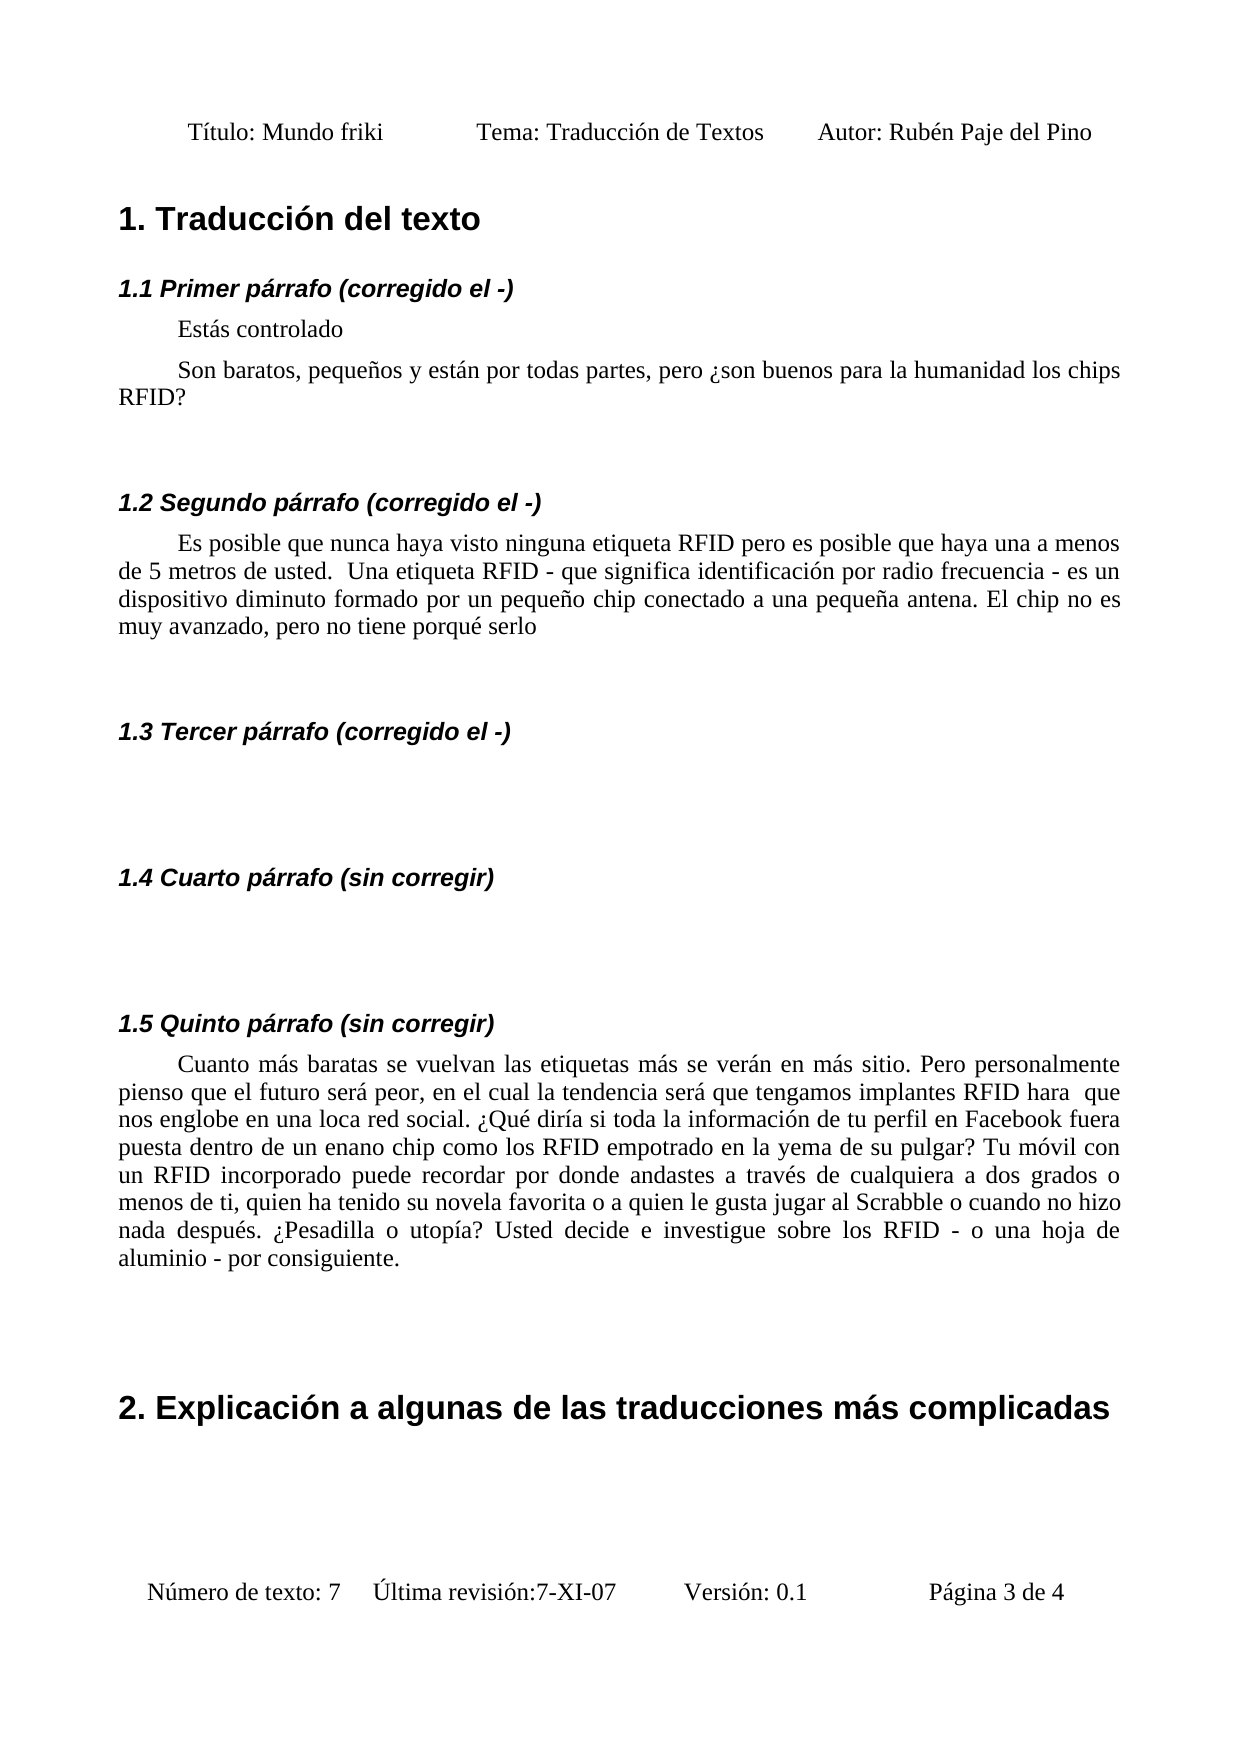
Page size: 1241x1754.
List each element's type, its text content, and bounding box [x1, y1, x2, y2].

subtitle 1.1 Primer párrafo (corregido el -) [118, 275, 1122, 303]
subtitle 1.3 Tercer párrafo (corregido el -) [118, 718, 1122, 746]
text Son baratos, pequeños y están por todas partes, pero ¿son buenos para la humanidad los chips RFID? [118, 356, 1122, 411]
subtitle 1.2 Segundo párrafo (corregido el -) [118, 489, 1122, 517]
subtitle 1. Traducción del texto [118, 200, 1122, 238]
subtitle 1.5 Quinto párrafo (sin corregir) [118, 1009, 1122, 1037]
text Cuanto más baratas se vuelvan las etiquetas más se verán en más sitio. Pero personalmente pienso que el futuro será peor, en el cual la tendencia será que tengamos implantes RFID hara que nos englobe en una loca red social. ¿Qué diría si toda la información de tu perfil en Facebook fuera puesta dentro de un enano chip como los RFID empotrado en la yema de su pulgar? Tu móvil con un RFID incorporado puede recordar por donde andastes a través de cualquiera a dos grados o menos de ti, quien ha tenido su novela favorita o a quien le gusta jugar al Scrabble o cuando no hizo nada después. ¿Pesadilla o utopía? Usted decide e investigue sobre los RFID - o una hoja de aluminio - por consiguiente. [118, 1050, 1122, 1272]
subtitle 1.4 Cuarto párrafo (sin corregir) [118, 864, 1122, 892]
text Estás controlado [118, 316, 1122, 343]
subtitle 2. Explicación a algunas de las traducciones más complicadas [118, 1389, 1122, 1427]
text Es posible que nunca haya visto ninguna etiqueta RFID pero es posible que haya una a menos de 5 metros de usted. Una etiqueta RFID - que significa identificación por radio frecuencia - es un dispositivo diminuto formado por un pequeño chip conectado a una pequeña antena. El chip no es muy avanzado, pero no tiene porqué serlo [118, 529, 1122, 640]
